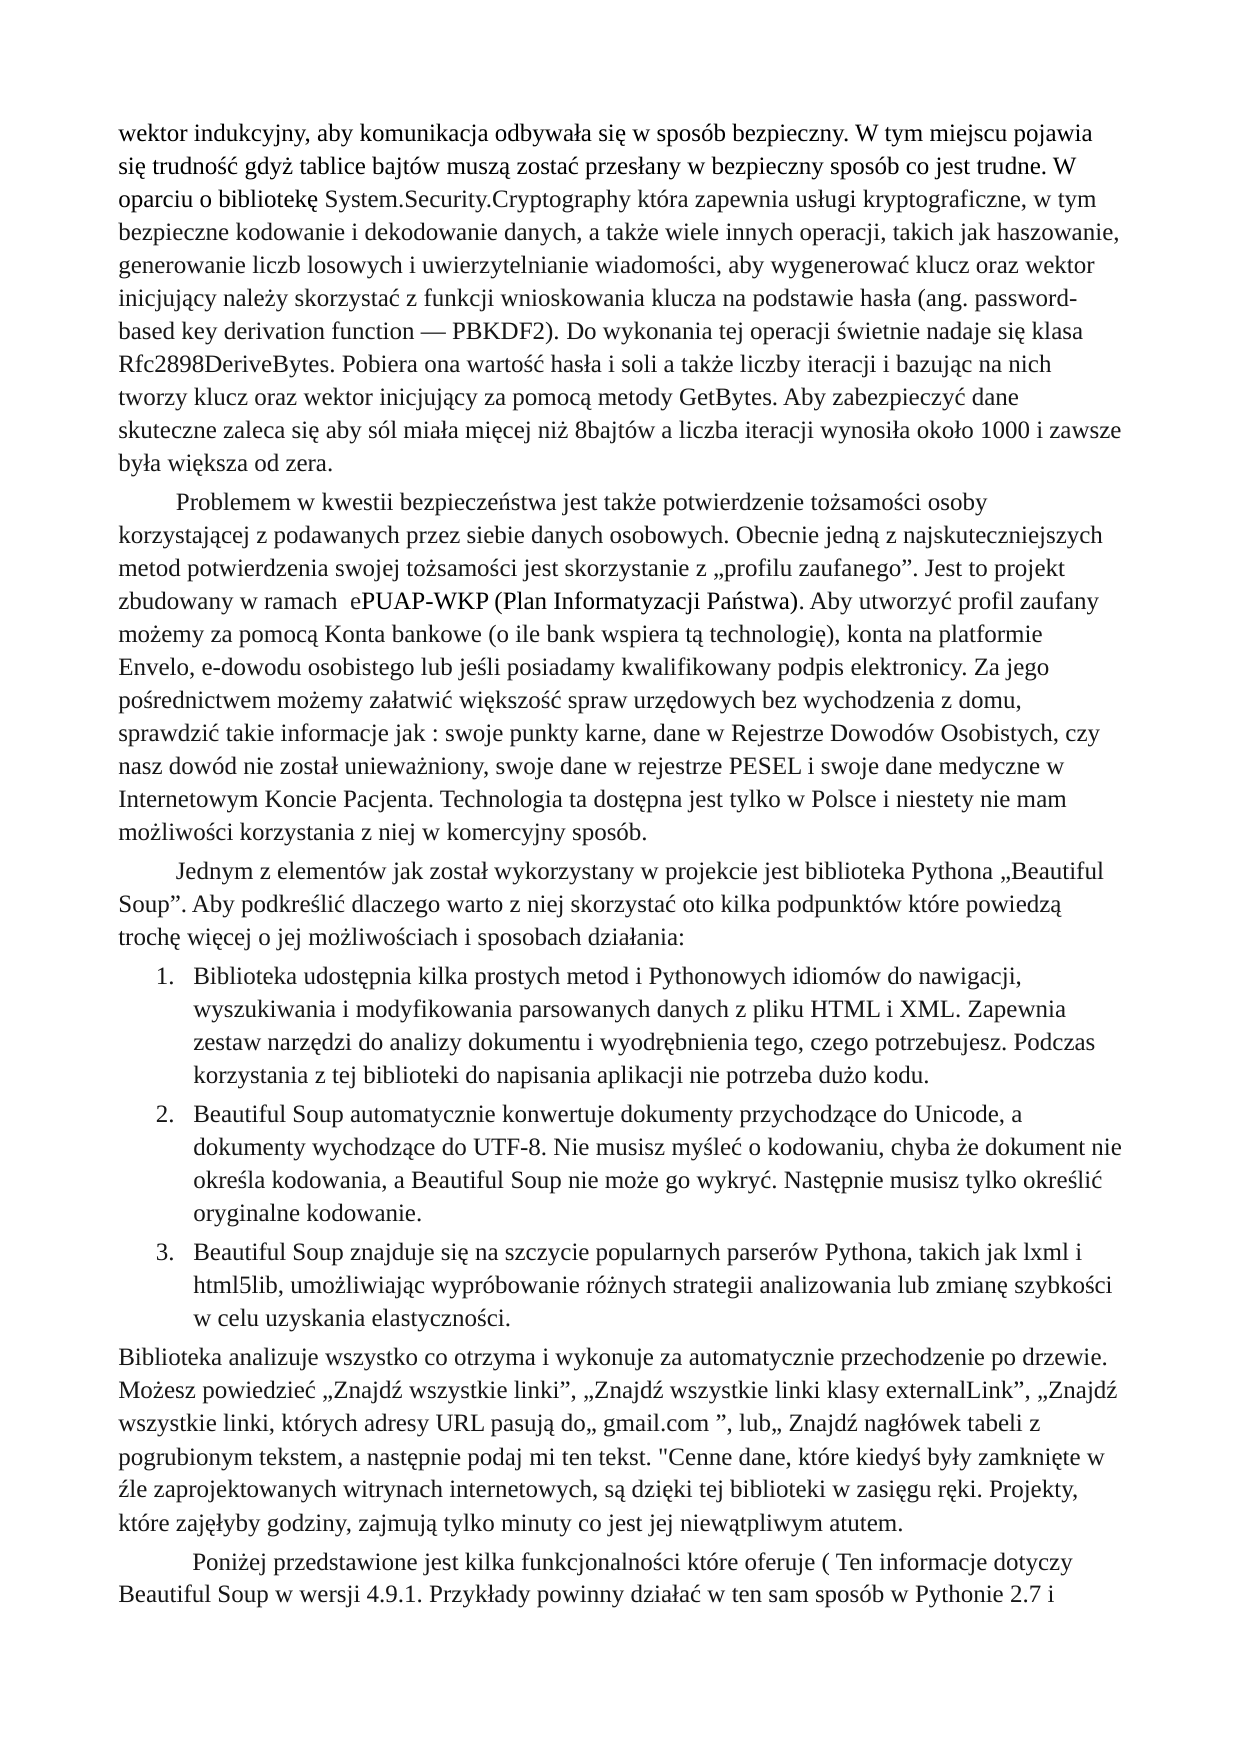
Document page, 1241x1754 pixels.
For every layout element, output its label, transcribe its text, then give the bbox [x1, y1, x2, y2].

list Beautiful Soup automatycznie konwertuje dokumenty przychodzące do Unicode, a dokumenty wychodzące do UTF-8. Nie musisz myśleć o kodowaniu, chyba że dokument nie określa kodowania, a Beautiful Soup nie może go wykryć. Następnie musisz tylko określić oryginalne kodowanie. [156, 1099, 1122, 1227]
text Problemem w kwestii bezpieczeństwa jest także potwierdzenie tożsamości osoby korzystającej z podawanych przez siebie danych osobowych. Obecnie jedną z najskuteczniejszych metod potwierdzenia swojej tożsamości jest skorzystanie z „profilu zaufanego”. Jest to projekt zbudowany w ramach ePUAP-WKP (Plan Informatyzacji Państwa). Aby utworzyć profil zaufany możemy za pomocą Konta bankowe (o ile bank wspiera tą technologię), konta na platformie Envelo, e-dowodu osobistego lub jeśli posiadamy kwalifikowany podpis elektronicy. Za jego pośrednictwem możemy załatwić większość spraw urzędowych bez wychodzenia z domu, sprawdzić takie informacje jak : swoje punkty karne, dane w Rejestrze Dowodów Osobistych, czy nasz dowód nie został unieważniony, swoje dane w rejestrze PESEL i swoje dane medyczne w Internetowym Koncie Pacjenta. Technologia ta dostępna jest tylko w Polsce i niestety nie mam możliwości korzystania z niej w komercyjny sposób. [118, 487, 1122, 846]
text wektor indukcyjny, aby komunikacja odbywała się w sposób bezpieczny. W tym miejscu pojawia się trudność gdyż tablice bajtów muszą zostać przesłany w bezpieczny sposób co jest trudne. W oparciu o bibliotekę System.Security.Cryptography która zapewnia usługi kryptograficzne, w tym bezpieczne kodowanie i dekodowanie danych, a także wiele innych operacji, takich jak haszowanie, generowanie liczb losowych i uwierzytelnianie wiadomości, aby wygenerować klucz oraz wektor inicjujący należy skorzystać z funkcji wnioskowania klucza na podstawie hasła (ang. password-based key derivation function — PBKDF2). Do wykonania tej operacji świetnie nadaje się klasa Rfc2898DeriveBytes. Pobiera ona wartość hasła i soli a także liczby iteracji i bazując na nich tworzy klucz oraz wektor inicjujący za pomocą metody GetBytes. Aby zabezpieczyć dane skuteczne zaleca się aby sól miała mięcej niż 8bajtów a liczba iteracji wynosiła około 1000 i zawsze była większa od zera. [118, 118, 1122, 477]
list Beautiful Soup znajduje się na szczycie popularnych parserów Pythona, takich jak lxml i html5lib, umożliwiając wypróbowanie różnych strategii analizowania lub zmianę szybkości w celu uzyskania elastyczności. [156, 1237, 1122, 1332]
text Jednym z elementów jak został wykorzystany w projekcie jest biblioteka Pythona „Beautiful Soup”. Aby podkreślić dlaczego warto z niej skorzystać oto kilka podpunktów które powiedzą trochę więcej o jej możliwościach i sposobach działania: [118, 856, 1122, 951]
text Poniżej przedstawione jest kilka funkcjonalności które oferuje ( Ten informacje dotyczy Beautiful Soup w wersji 4.9.1. Przykłady powinny działać w ten sam sposób w Pythonie 2.7 i [118, 1547, 1122, 1608]
text Biblioteka analizuje wszystko co otrzyma i wykonuje za automatycznie przechodzenie po drzewie. Możesz powiedzieć „Znajdź wszystkie linki”, „Znajdź wszystkie linki klasy externalLink”, „Znajdź wszystkie linki, których adresy URL pasują do„ gmail.com ”, lub„ Znajdź nagłówek tabeli z pogrubionym tekstem, a następnie podaj mi ten tekst. "Cenne dane, które kiedyś były zamknięte w źle zaprojektowanych witrynach internetowych, są dzięki tej biblioteki w zasięgu ręki. Projekty, które zajęłyby godziny, zajmują tylko minuty co jest jej niewątpliwym atutem. [118, 1342, 1122, 1536]
list Biblioteka udostępnia kilka prostych metod i Pythonowych idiomów do nawigacji, wyszukiwania i modyfikowania parsowanych danych z pliku HTML i XML. Zapewnia zestaw narzędzi do analizy dokumentu i wyodrębnienia tego, czego potrzebujesz. Podczas korzystania z tej biblioteki do napisania aplikacji nie potrzeba dużo kodu. [156, 961, 1122, 1089]
